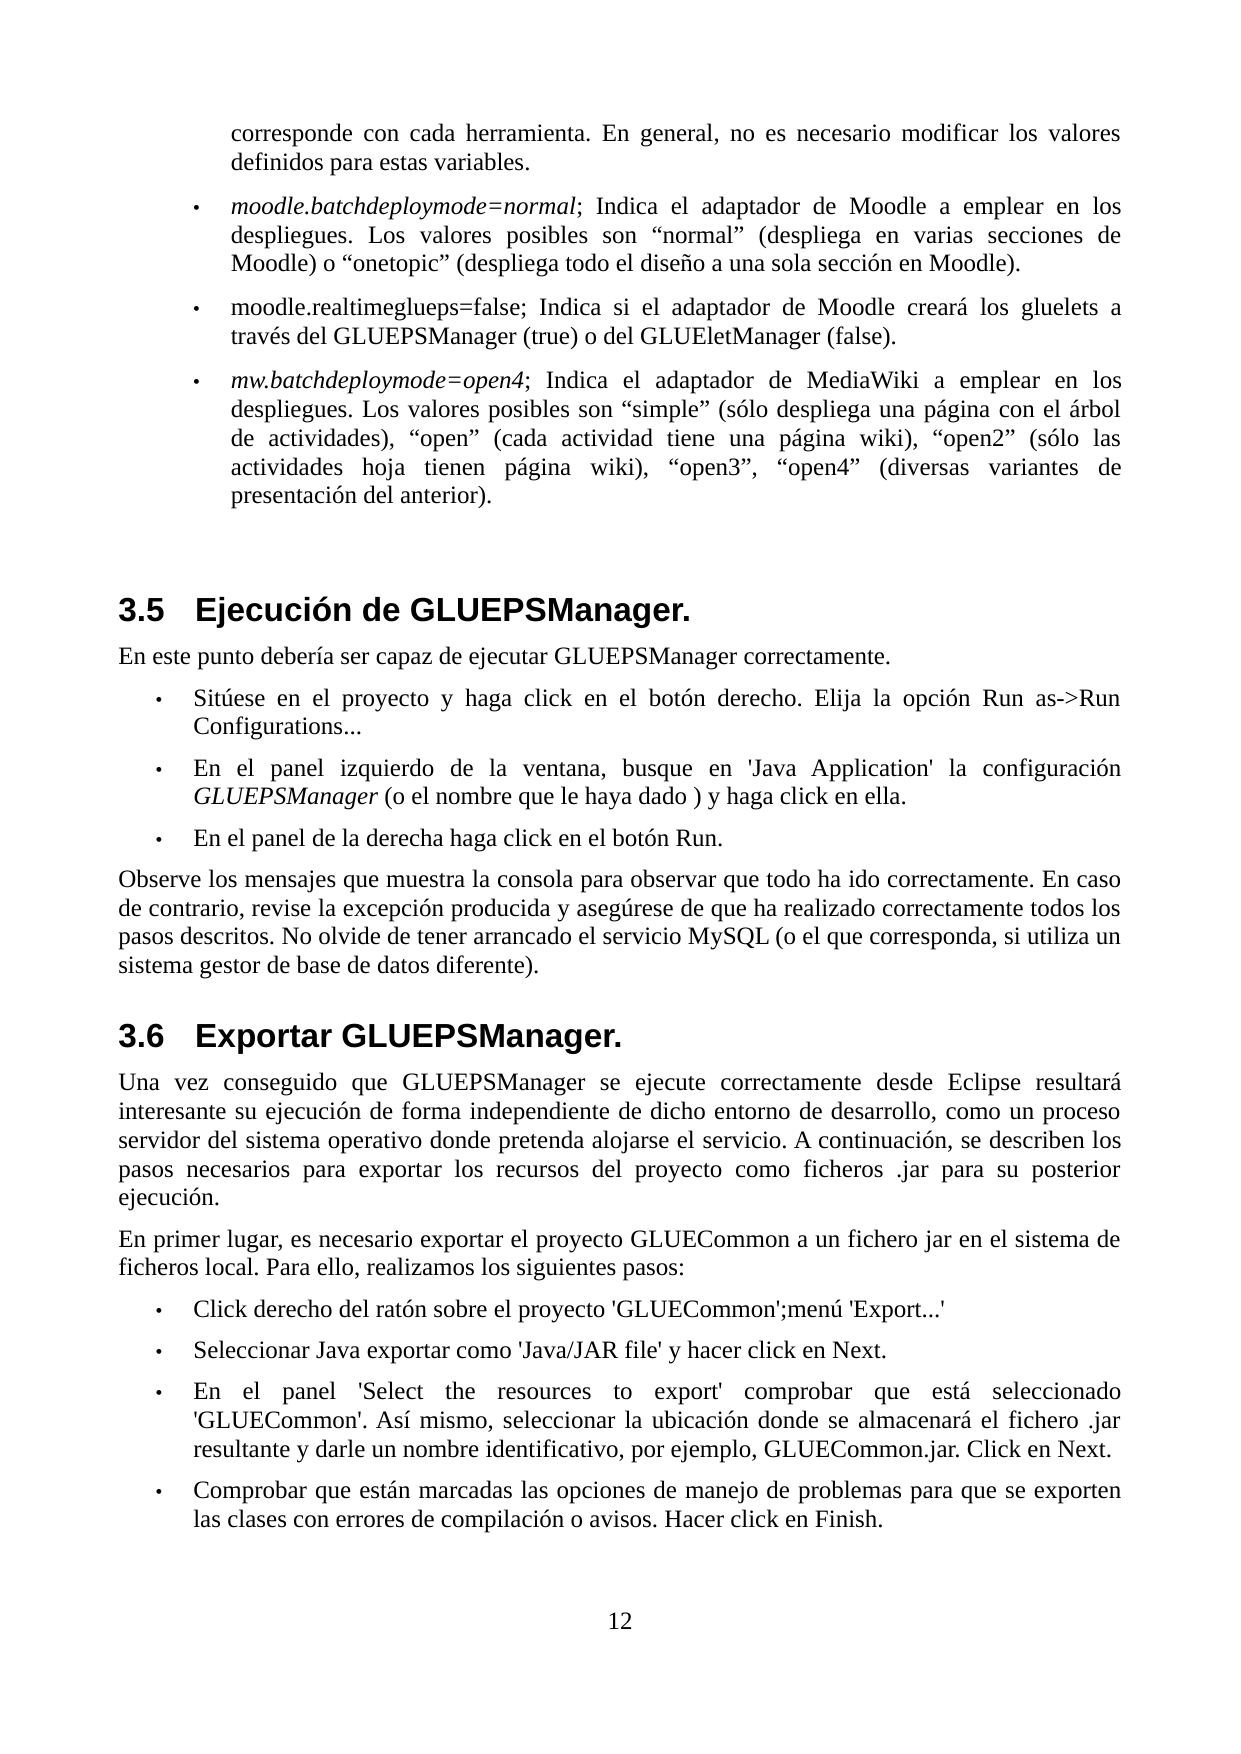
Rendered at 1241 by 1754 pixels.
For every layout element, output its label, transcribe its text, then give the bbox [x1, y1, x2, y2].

list corresponde con cada herramienta. En general, no es necesario modificar los valores definidos para estas variables. [193, 118, 1122, 176]
subtitle Ejecución de GLUEPSManager. [118, 591, 1122, 629]
list moodle.batchdeploymode=normal; Indica el adaptador de Moodle a emplear en los despliegues. Los valores posibles son “normal” (despliega en varias secciones de Moodle) o “onetopic” (despliega todo el diseño a una sola sección en Moodle). [193, 191, 1122, 277]
text En primer lugar, es necesario exportar el proyecto GLUECommon a un fichero jar en el sistema de ficheros local. Para ello, realizamos los siguientes pasos: [118, 1224, 1122, 1281]
subtitle Exportar GLUEPSManager. [118, 1016, 1122, 1055]
list moodle.realtimeglueps=false; Indica si el adaptador de Moodle creará los gluelets a través del GLUEPSManager (true) o del GLUEletManager (false). [193, 292, 1122, 350]
list mw.batchdeploymode=open4; Indica el adaptador de MediaWiki a emplear en los despliegues. Los valores posibles son “simple” (sólo despliega una página con el árbol de actividades), “open” (cada actividad tiene una página wiki), “open2” (sólo las actividades hoja tienen página wiki), “open3”, “open4” (diversas variantes de presentación del anterior). [193, 365, 1122, 509]
list Click derecho del ratón sobre el proyecto 'GLUECommon';menú 'Export...' [156, 1294, 1122, 1322]
list En el panel de la derecha haga click en el botón Run. [156, 823, 1122, 851]
list En el panel 'Select the resources to export' comprobar que está seleccionado 'GLUECommon'. Así mismo, seleccionar la ubicación donde se almacenará el fichero .jar resultante y darle un nombre identificativo, por ejemplo, GLUECommon.jar. Click en Next. [156, 1376, 1122, 1462]
list Seleccionar Java exportar como 'Java/JAR file' y hacer click en Next. [156, 1335, 1122, 1364]
list Sitúese en el proyecto y haga click en el botón derecho. Elija la opción Run as->Run Configurations... [156, 683, 1122, 740]
text En este punto debería ser capaz de ejecutar GLUEPSManager correctamente. [118, 641, 1122, 670]
text Una vez conseguido que GLUEPSManager se ejecute correctamente desde Eclipse resultará interesante su ejecución de forma independiente de dicho entorno de desarrollo, como un proceso servidor del sistema operativo donde pretenda alojarse el servicio. A continuación, se describen los pasos necesarios para exportar los recursos del proyecto como ficheros .jar para su posterior ejecución. [118, 1067, 1122, 1211]
list Comprobar que están marcadas las opciones de manejo de problemas para que se exporten las clases con errores de compilación o avisos. Hacer click en Finish. [156, 1475, 1122, 1532]
list Observe los mensajes que muestra la consola para observar que todo ha ido correctamente. En caso de contrario, revise la excepción producida y asegúrese de que ha realizado correctamente todos los pasos descritos. No olvide de tener arrancado el servicio MySQL (o el que corresponda, si utiliza un sistema gestor de base de datos diferente). [118, 864, 1122, 979]
list En el panel izquierdo de la ventana, busque en 'Java Application' la configuración GLUEPSManager (o el nombre que le haya dado ) y haga click en ella. [156, 753, 1122, 810]
